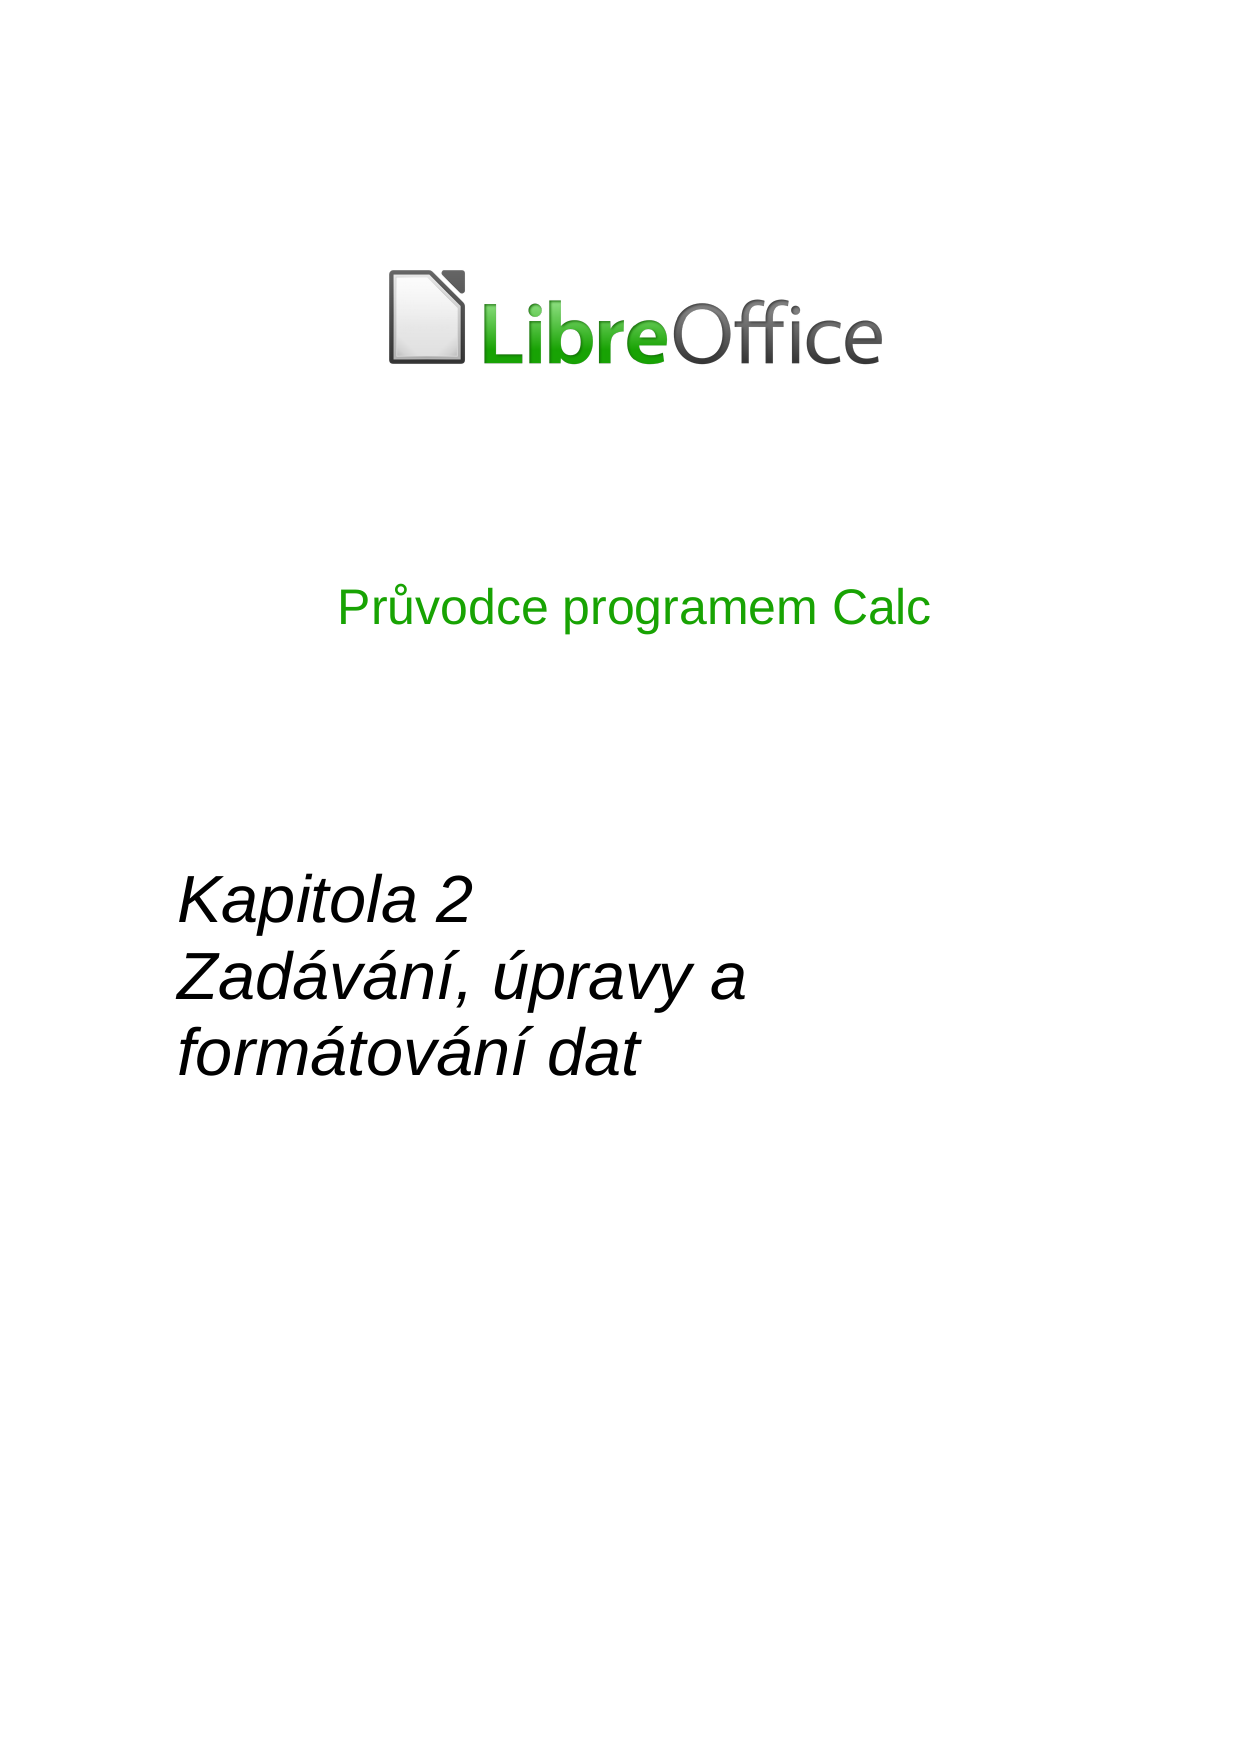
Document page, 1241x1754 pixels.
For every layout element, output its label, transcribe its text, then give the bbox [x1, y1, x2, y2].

text Průvodce programem Calc [177, 577, 1093, 635]
picture [385, 265, 885, 371]
title Kapitola 2 Zadávání, úpravy a formátování dat [177, 860, 1093, 1090]
